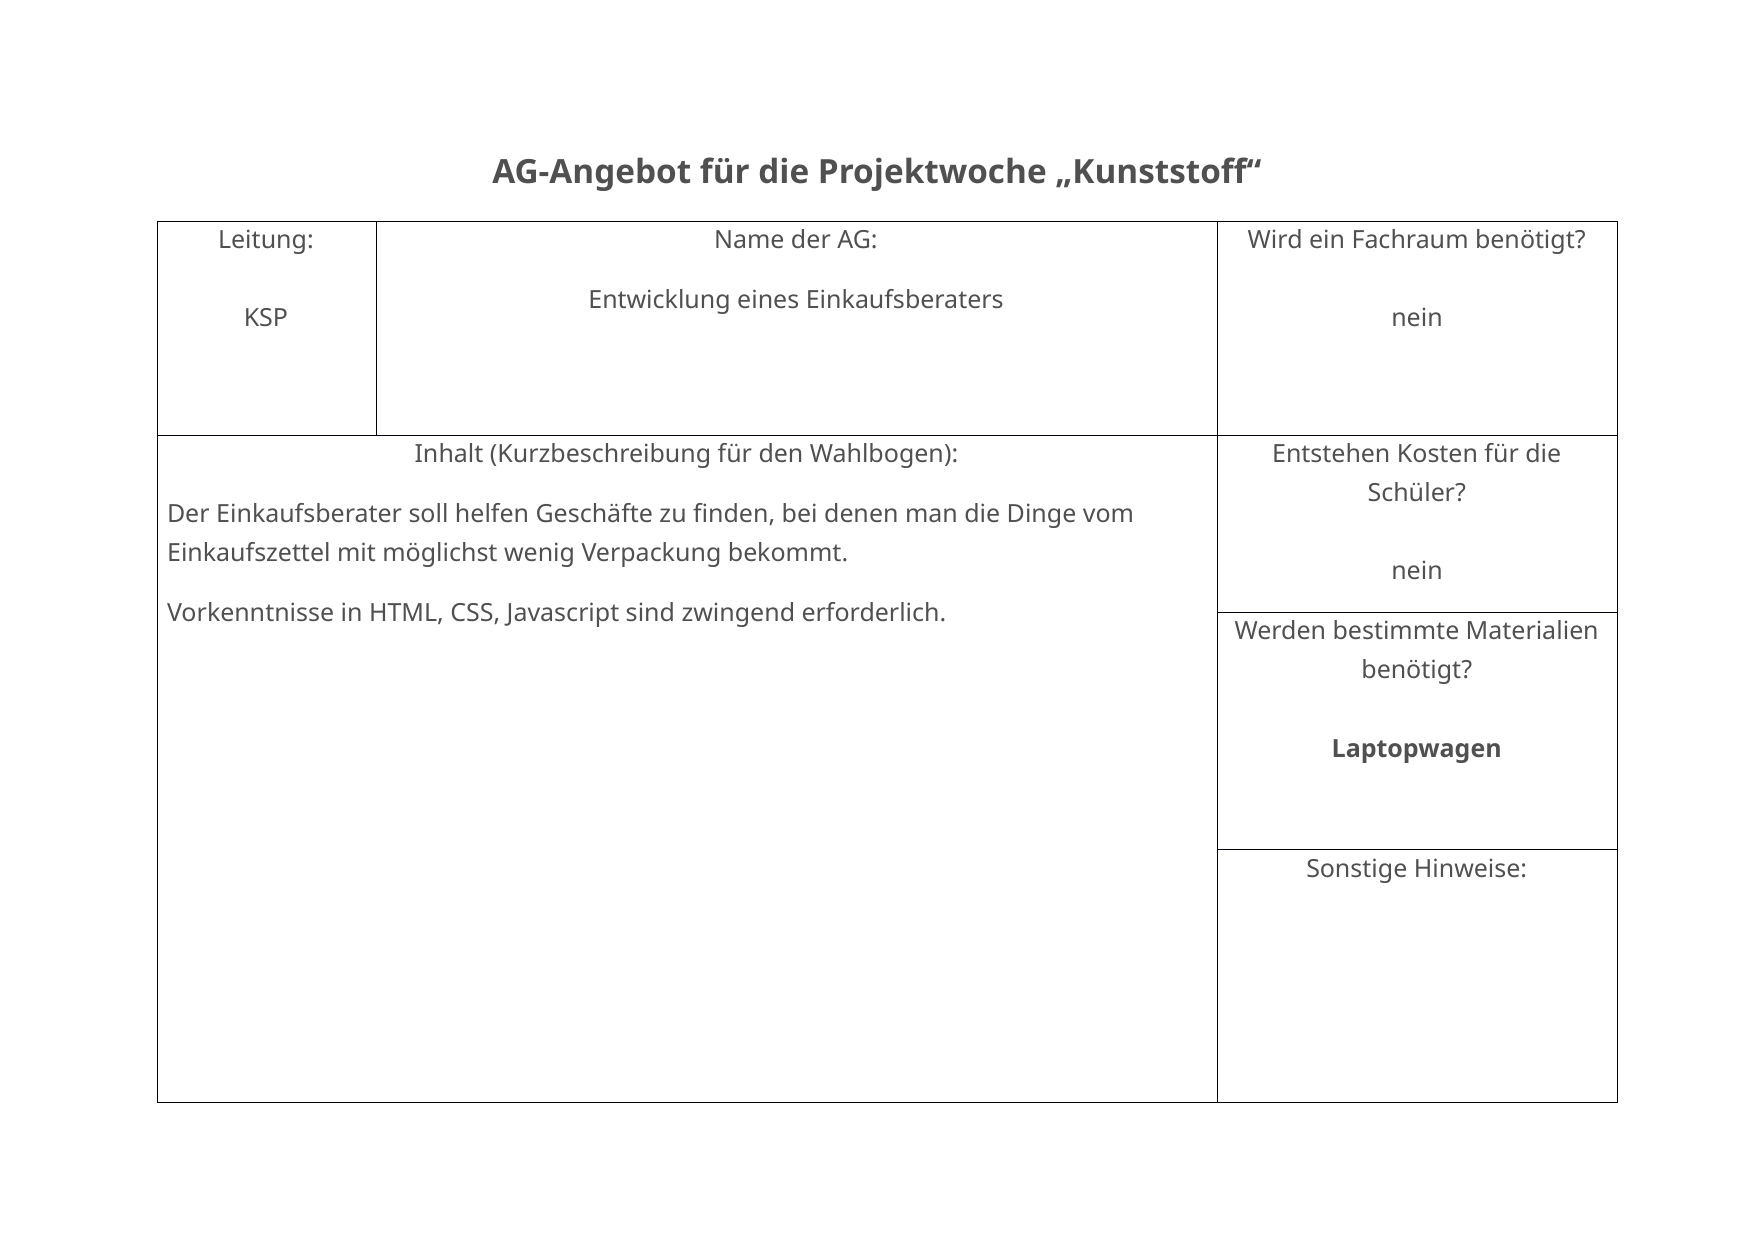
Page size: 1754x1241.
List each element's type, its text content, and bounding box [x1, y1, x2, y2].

table_cell Entstehen Kosten für die Schüler? nein [1218, 436, 1617, 612]
table_header Name der AG: Entwicklung eines Einkaufsberaters [377, 222, 1217, 434]
table_cell Werden bestimmte Materialien benötigt? Laptopwagen [1218, 613, 1617, 849]
table_header Wird ein Fachraum benötigt? nein [1218, 222, 1617, 434]
table_cell Sonstige Hinweise: [1218, 850, 1617, 1102]
table_header Leitung: KSP [158, 222, 376, 434]
table_cell Inhalt (Kurzbeschreibung für den Wahlbogen): Der Einkaufsberater soll helfen Geschäfte zu finden, bei denen man die Dinge vom Einkaufszettel mit möglichst wenig Verpackung bekommt. Vorkenntnisse in HTML, CSS, Javascript sind zwingend erforderlich. [158, 436, 1217, 1102]
text AG-Angebot für die Projektwoche „Kunststoff“ [148, 148, 1606, 193]
